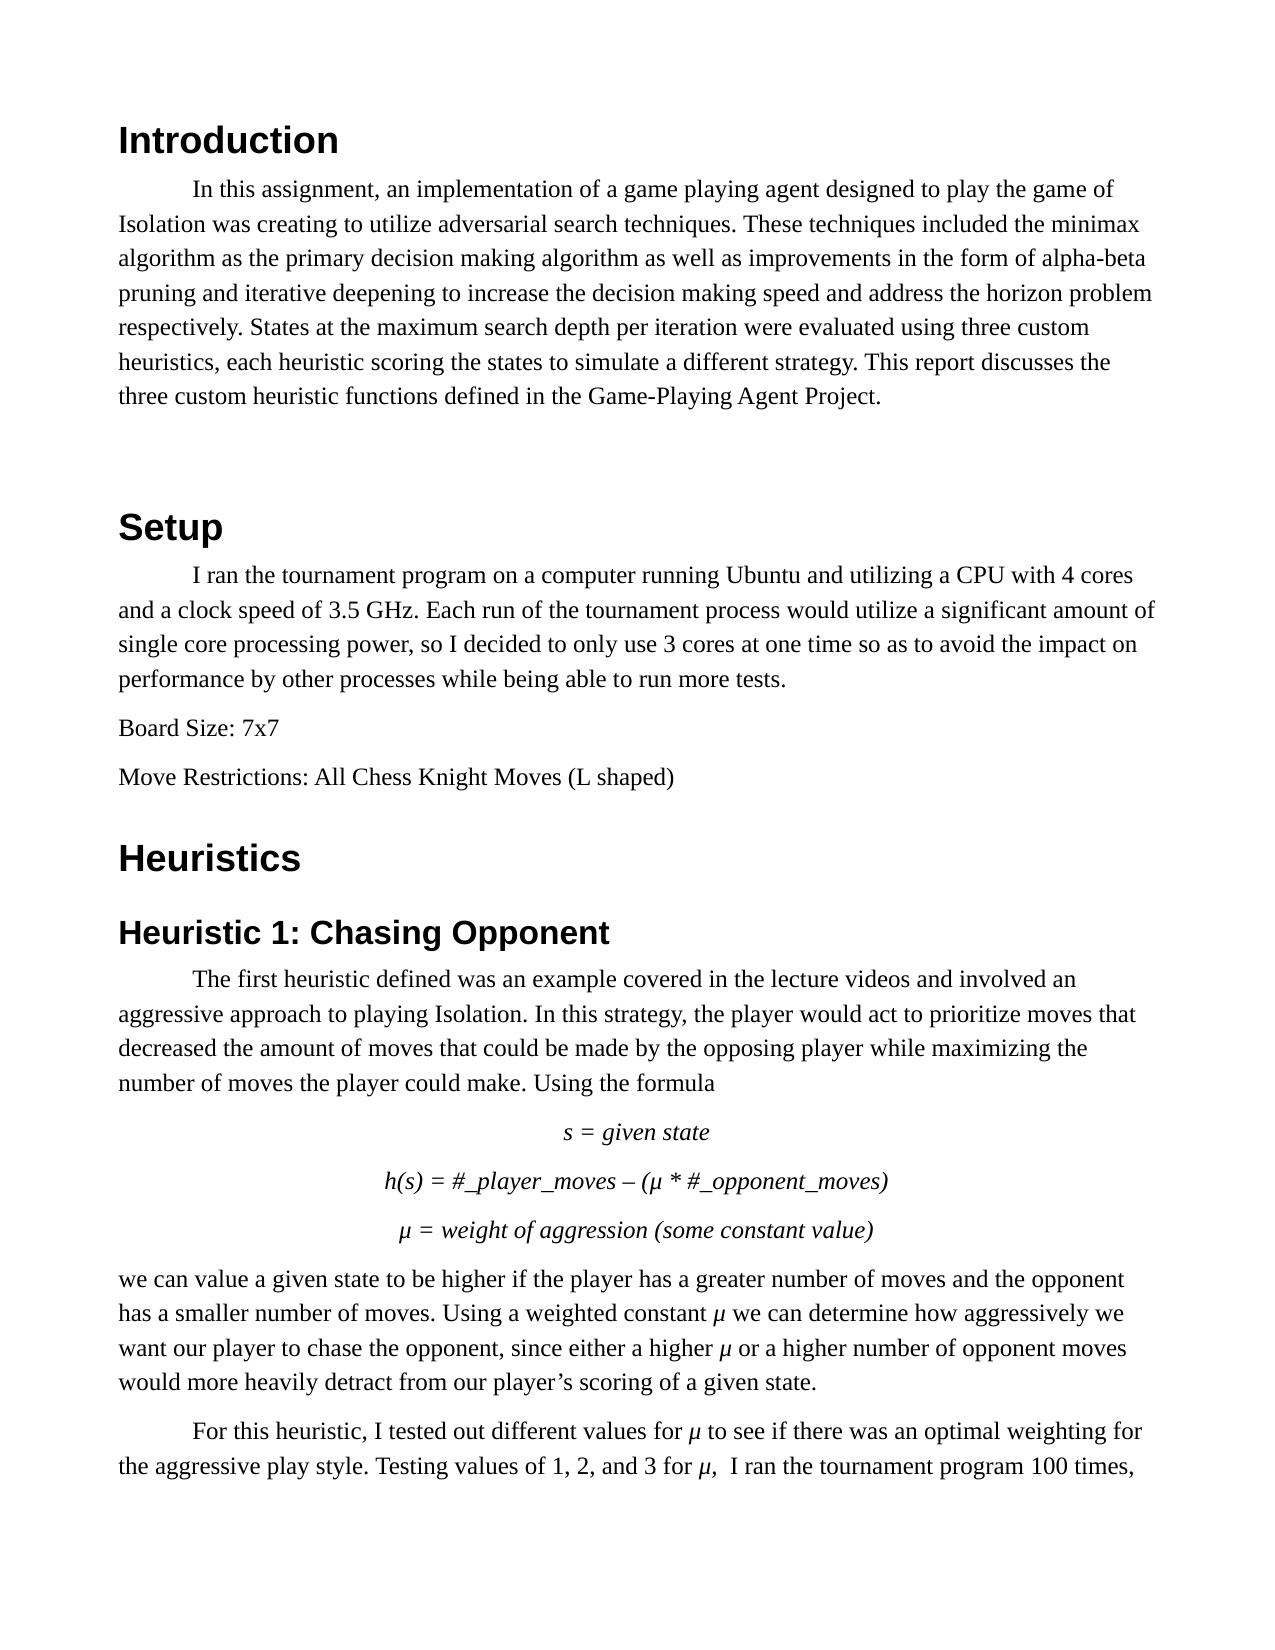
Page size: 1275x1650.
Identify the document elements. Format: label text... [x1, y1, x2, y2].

text In this assignment, an implementation of a game playing agent designed to play the game of Isolation was creating to utilize adversarial search techniques. These techniques included the minimax algorithm as the primary decision making algorithm as well as improvements in the form of alpha-beta pruning and iterative deepening to increase the decision making speed and address the horizon problem respectively. States at the maximum search depth per iteration were evaluated using three custom heuristics, each heuristic scoring the states to simulate a different strategy. This report discusses the three custom heuristic functions defined in the Game-Playing Agent Project. [118, 174, 1157, 410]
text I ran the tournament program on a computer running Ubuntu and utilizing a CPU with 4 cores and a clock speed of 3.5 GHz. Each run of the tournament process would utilize a significant amount of single core processing power, so I decided to only use 3 cores at one time so as to avoid the impact on performance by other processes while being able to run more tests. [118, 560, 1157, 693]
subtitle Heuristics [118, 836, 1157, 880]
text s = given state [118, 1117, 1157, 1145]
text For this heuristic, I tested out different values for μ to see if there was an optimal weighting for the aggressive play style. Testing values of 1, 2, and 3 for μ, I ran the tournament program 100 times, [118, 1416, 1157, 1479]
subtitle Introduction [118, 118, 1157, 162]
subtitle Heuristic 1: Chasing Opponent [118, 913, 1157, 952]
text h(s) = #_player_moves – (μ * #_opponent_moves) [118, 1166, 1157, 1194]
text μ = weight of aggression (some constant value) [118, 1215, 1157, 1243]
text The first heuristic defined was an example covered in the lecture videos and involved an aggressive approach to playing Isolation. In this strategy, the player would act to prioritize moves that decreased the amount of moves that could be made by the opposing player while maximizing the number of moves the player could make. Using the formula [118, 964, 1157, 1096]
text we can value a given state to be higher if the player has a greater number of moves and the opponent has a smaller number of moves. Using a weighted constant μ we can determine how aggressively we want our player to chase the opponent, since either a higher μ or a higher number of opponent moves would more heavily detract from our player’s scoring of a given state. [118, 1264, 1157, 1396]
subtitle Setup [118, 504, 1157, 548]
text Board Size: 7x7 [118, 713, 1157, 742]
text Move Restrictions: All Chess Knight Moves (L shaped) [118, 762, 1157, 791]
